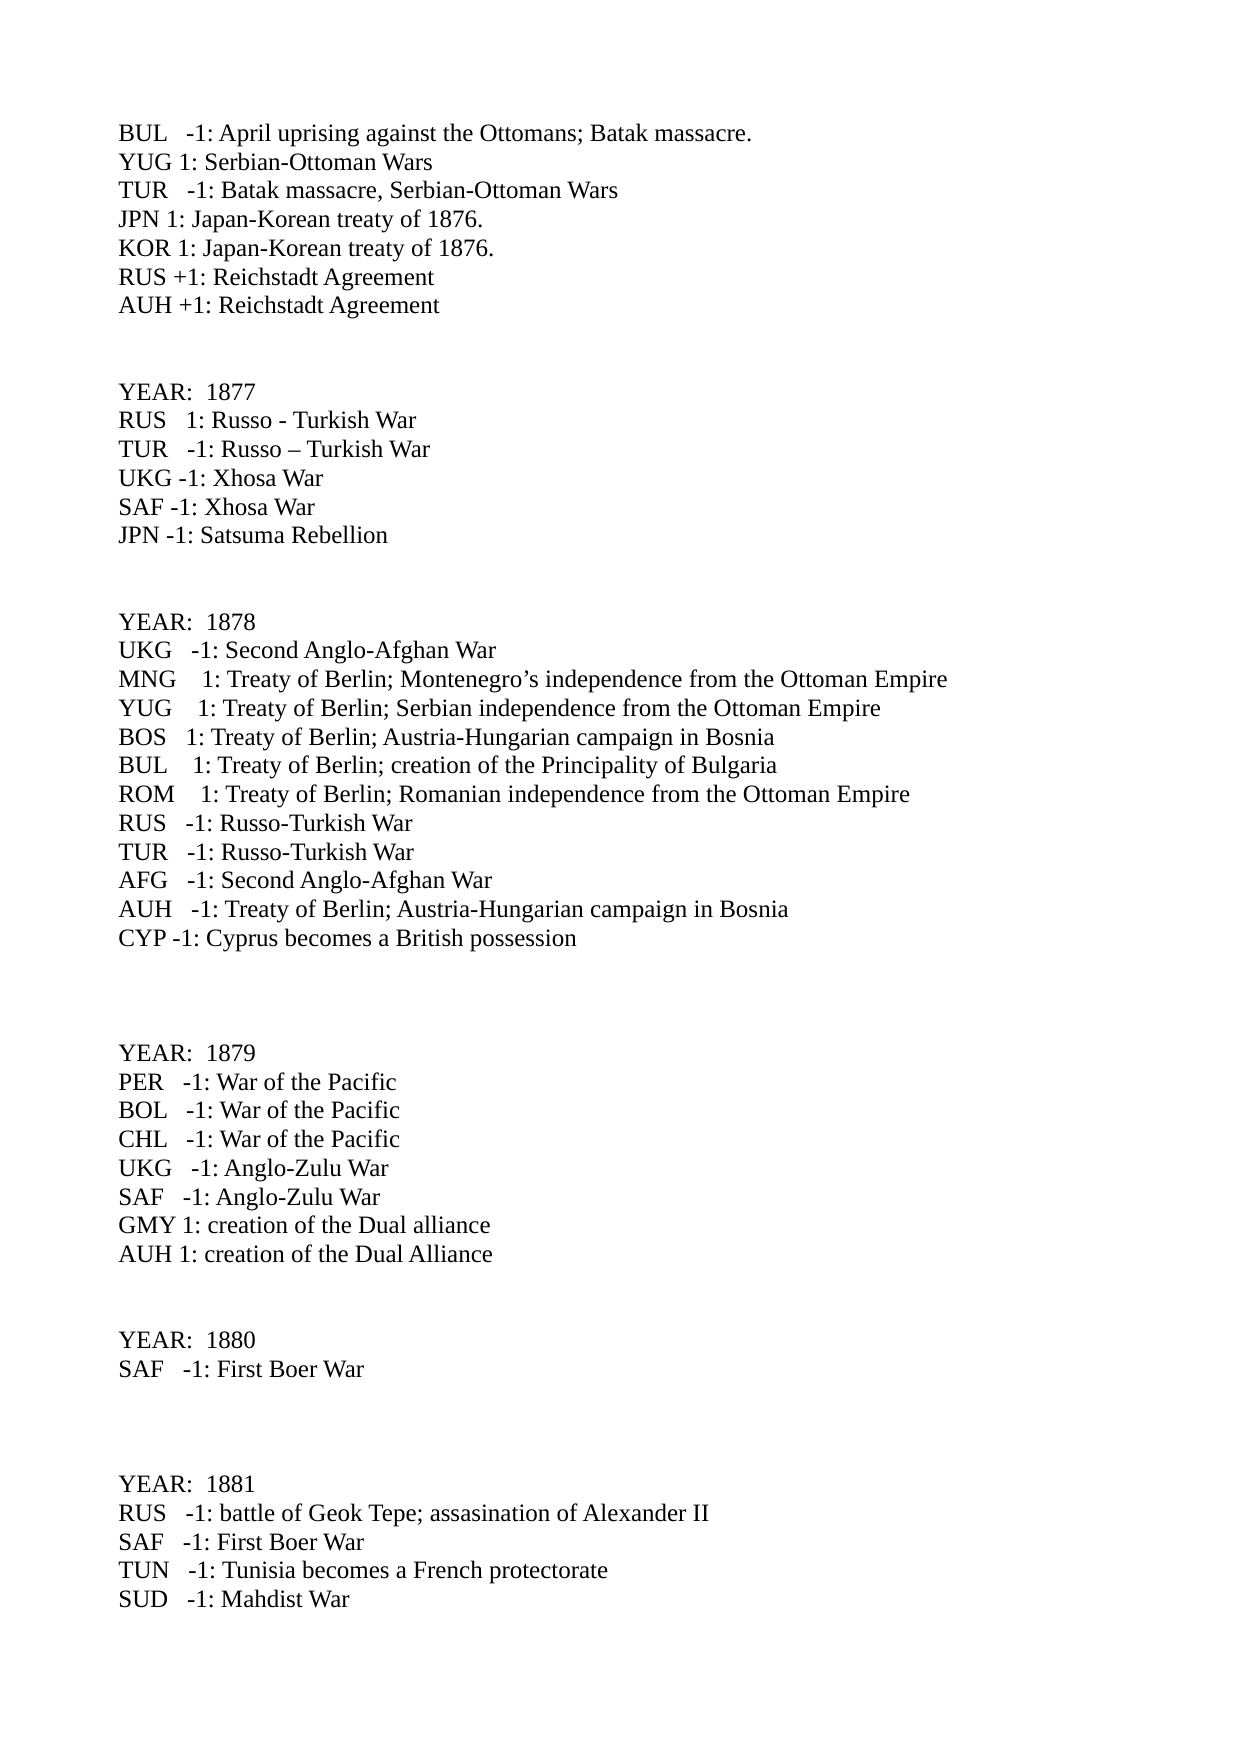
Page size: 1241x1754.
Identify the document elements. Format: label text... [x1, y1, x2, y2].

text YUG 1: Treaty of Berlin; Serbian independence from the Ottoman Empire [118, 693, 1122, 722]
text UKG -1: Second Anglo-Afghan War [118, 636, 1122, 664]
text SUD -1: Mahdist War [118, 1584, 1122, 1613]
text JPN 1: Japan-Korean treaty of 1876. [118, 204, 1122, 233]
text AUH -1: Treaty of Berlin; Austria-Hungarian campaign in Bosnia [118, 894, 1122, 923]
text YEAR: 1880 [118, 1326, 1122, 1354]
text RUS -1: battle of Geok Tepe; assasination of Alexander II [118, 1498, 1122, 1527]
text AUH 1: creation of the Dual Alliance [118, 1239, 1122, 1268]
text YEAR: 1879 [118, 1038, 1122, 1067]
text SAF -1: Xhosa War [118, 492, 1122, 521]
text TUN -1: Tunisia becomes a French protectorate [118, 1556, 1122, 1584]
text JPN -1: Satsuma Rebellion [118, 521, 1122, 549]
text YUG 1: Serbian-Ottoman Wars [118, 147, 1122, 176]
text UKG -1: Xhosa War [118, 463, 1122, 492]
text GMY 1: creation of the Dual alliance [118, 1211, 1122, 1239]
text TUR -1: Batak massacre, Serbian-Ottoman Wars [118, 176, 1122, 204]
text ROM 1: Treaty of Berlin; Romanian independence from the Ottoman Empire [118, 779, 1122, 808]
text YEAR: 1877 [118, 377, 1122, 406]
text SAF -1: Anglo-Zulu War [118, 1182, 1122, 1211]
text RUS -1: Russo-Turkish War [118, 808, 1122, 837]
text CYP -1: Cyprus becomes a British possession [118, 923, 1122, 952]
text CHL -1: War of the Pacific [118, 1124, 1122, 1153]
text RUS +1: Reichstadt Agreement [118, 262, 1122, 291]
text AFG -1: Second Anglo-Afghan War [118, 866, 1122, 894]
text TUR -1: Russo – Turkish War [118, 434, 1122, 463]
text SAF -1: First Boer War [118, 1527, 1122, 1556]
text YEAR: 1878 [118, 607, 1122, 636]
text RUS 1: Russo - Turkish War [118, 406, 1122, 434]
text BOS 1: Treaty of Berlin; Austria-Hungarian campaign in Bosnia [118, 722, 1122, 751]
text BUL 1: Treaty of Berlin; creation of the Principality of Bulgaria [118, 751, 1122, 779]
text PER -1: War of the Pacific [118, 1067, 1122, 1096]
text UKG -1: Anglo-Zulu War [118, 1153, 1122, 1182]
text BUL -1: April uprising against the Ottomans; Batak massacre. [118, 118, 1122, 147]
text BOL -1: War of the Pacific [118, 1096, 1122, 1124]
text KOR 1: Japan-Korean treaty of 1876. [118, 233, 1122, 262]
text YEAR: 1881 [118, 1469, 1122, 1498]
text MNG 1: Treaty of Berlin; Montenegro’s independence from the Ottoman Empire [118, 664, 1122, 693]
text AUH +1: Reichstadt Agreement [118, 291, 1122, 319]
text TUR -1: Russo-Turkish War [118, 837, 1122, 866]
text SAF -1: First Boer War [118, 1354, 1122, 1383]
